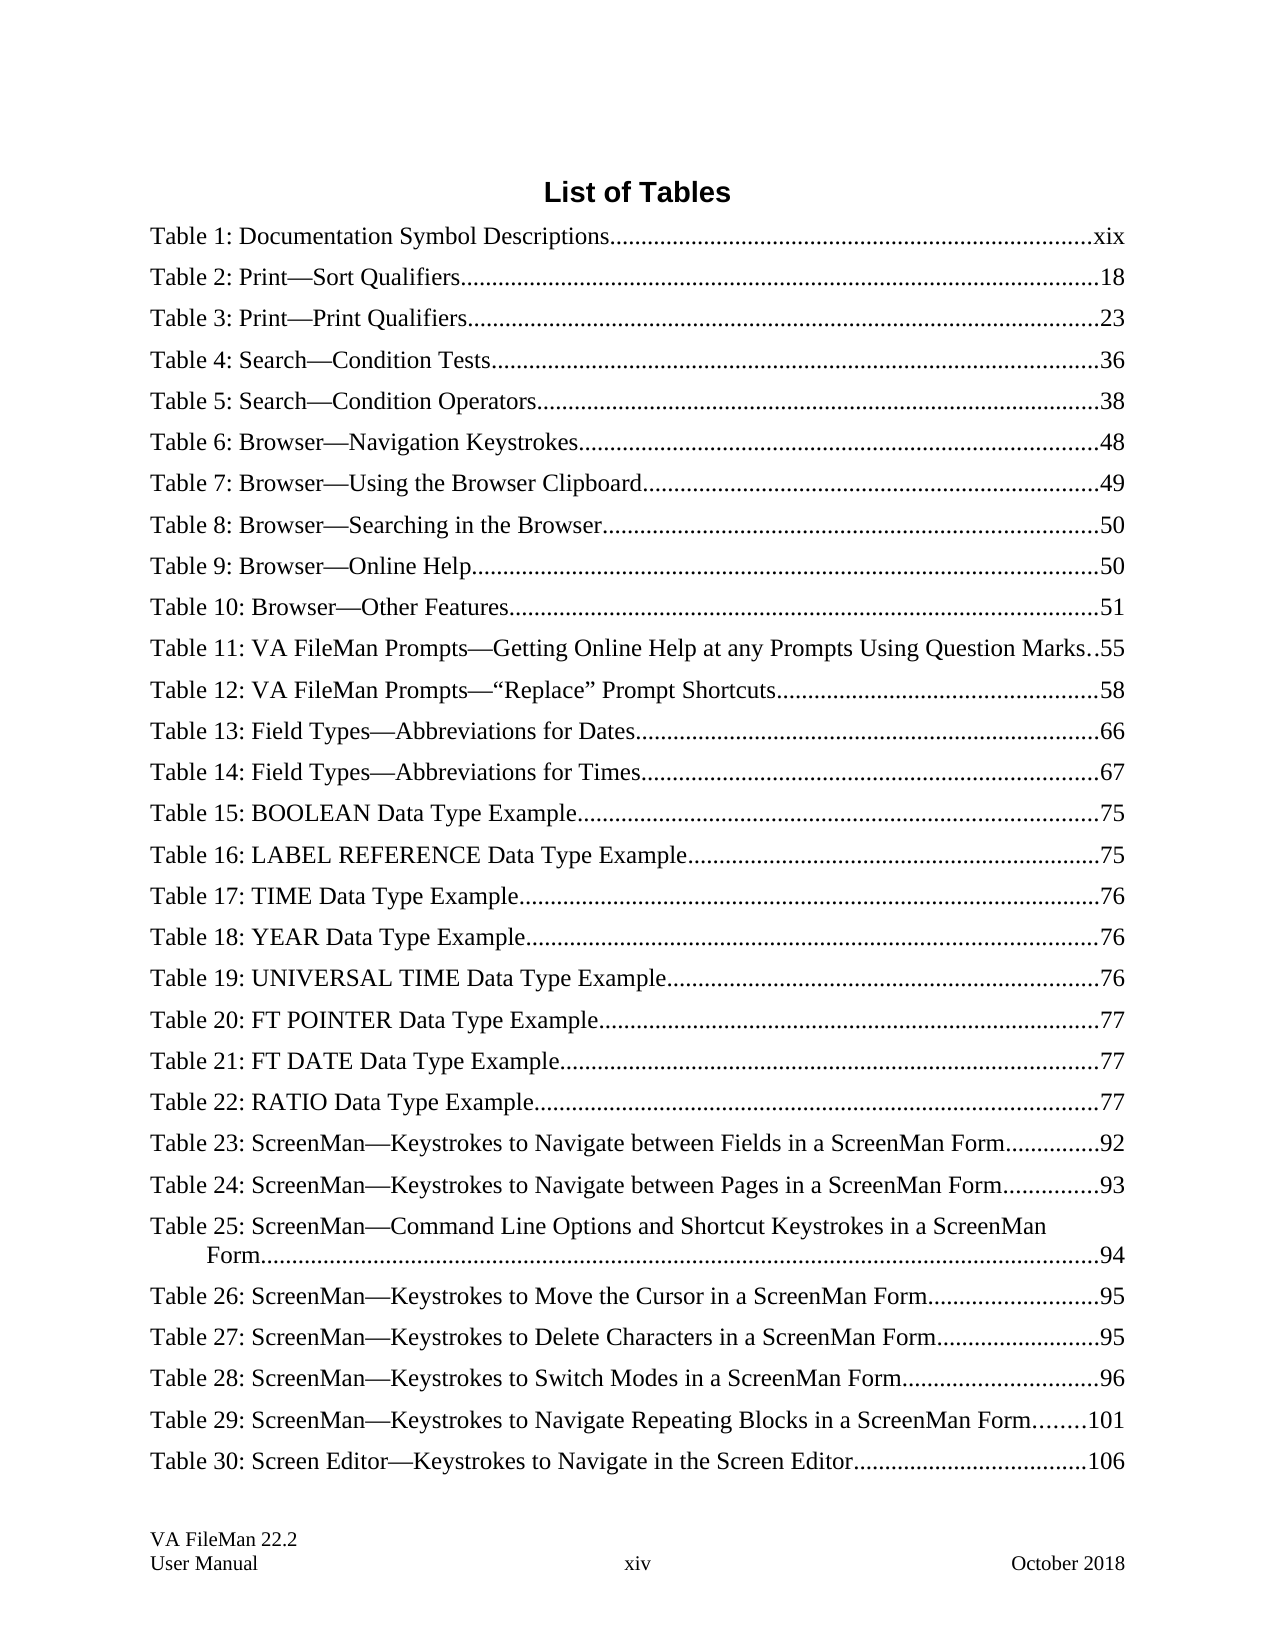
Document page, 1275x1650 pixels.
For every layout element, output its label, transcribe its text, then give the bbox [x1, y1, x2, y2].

text Table 15: BOOLEAN Data Type Example 75 [150, 798, 1125, 827]
text Table 21: FT DATE Data Type Example 77 [150, 1046, 1125, 1075]
text Table 11: VA FileMan Prompts—Getting Online Help at any Prompts Using Question Marks 55 [150, 633, 1125, 662]
text Table 9: Browser—Online Help 50 [150, 551, 1125, 580]
text Table 25: ScreenMan—Command Line Options and Shortcut Keystrokes in a ScreenMan Form 94 [150, 1211, 1125, 1268]
text Table 20: FT POINTER Data Type Example 77 [150, 1005, 1125, 1033]
text Table 7: Browser—Using the Browser Clipboard 49 [150, 468, 1125, 497]
subtitle List of Tables [150, 175, 1125, 208]
text Table 27: ScreenMan—Keystrokes to Delete Characters in a ScreenMan Form 95 [150, 1322, 1125, 1351]
text Table 6: Browser—Navigation Keystrokes 48 [150, 427, 1125, 456]
text Table 16: LABEL REFERENCE Data Type Example 75 [150, 840, 1125, 868]
text Table 26: ScreenMan—Keystrokes to Move the Cursor in a ScreenMan Form 95 [150, 1281, 1125, 1310]
text Table 14: Field Types—Abbreviations for Times 67 [150, 757, 1125, 786]
text Table 18: YEAR Data Type Example 76 [150, 922, 1125, 951]
text Table 17: TIME Data Type Example 76 [150, 881, 1125, 910]
text Table 8: Browser—Searching in the Browser 50 [150, 510, 1125, 538]
text Table 13: Field Types—Abbreviations for Dates 66 [150, 716, 1125, 745]
text Table 28: ScreenMan—Keystrokes to Switch Modes in a ScreenMan Form 96 [150, 1363, 1125, 1392]
text Table 2: Print—Sort Qualifiers 18 [150, 262, 1125, 291]
text Table 3: Print—Print Qualifiers 23 [150, 303, 1125, 332]
text Table 10: Browser—Other Features 51 [150, 592, 1125, 621]
text Table 19: UNIVERSAL TIME Data Type Example 76 [150, 963, 1125, 992]
text Table 5: Search—Condition Operators 38 [150, 386, 1125, 415]
text Table 23: ScreenMan—Keystrokes to Navigate between Fields in a ScreenMan Form 92 [150, 1128, 1125, 1157]
text Table 24: ScreenMan—Keystrokes to Navigate between Pages in a ScreenMan Form 93 [150, 1170, 1125, 1198]
text Table 30: Screen Editor—Keystrokes to Navigate in the Screen Editor 106 [150, 1446, 1125, 1475]
text Table 1: Documentation Symbol Descriptions xix [150, 221, 1125, 250]
text Table 12: VA FileMan Prompts—“Replace” Prompt Shortcuts 58 [150, 675, 1125, 703]
text Table 4: Search—Condition Tests 36 [150, 345, 1125, 373]
text Table 29: ScreenMan—Keystrokes to Navigate Repeating Blocks in a ScreenMan Form 101 [150, 1405, 1125, 1433]
text Table 22: RATIO Data Type Example 77 [150, 1087, 1125, 1116]
